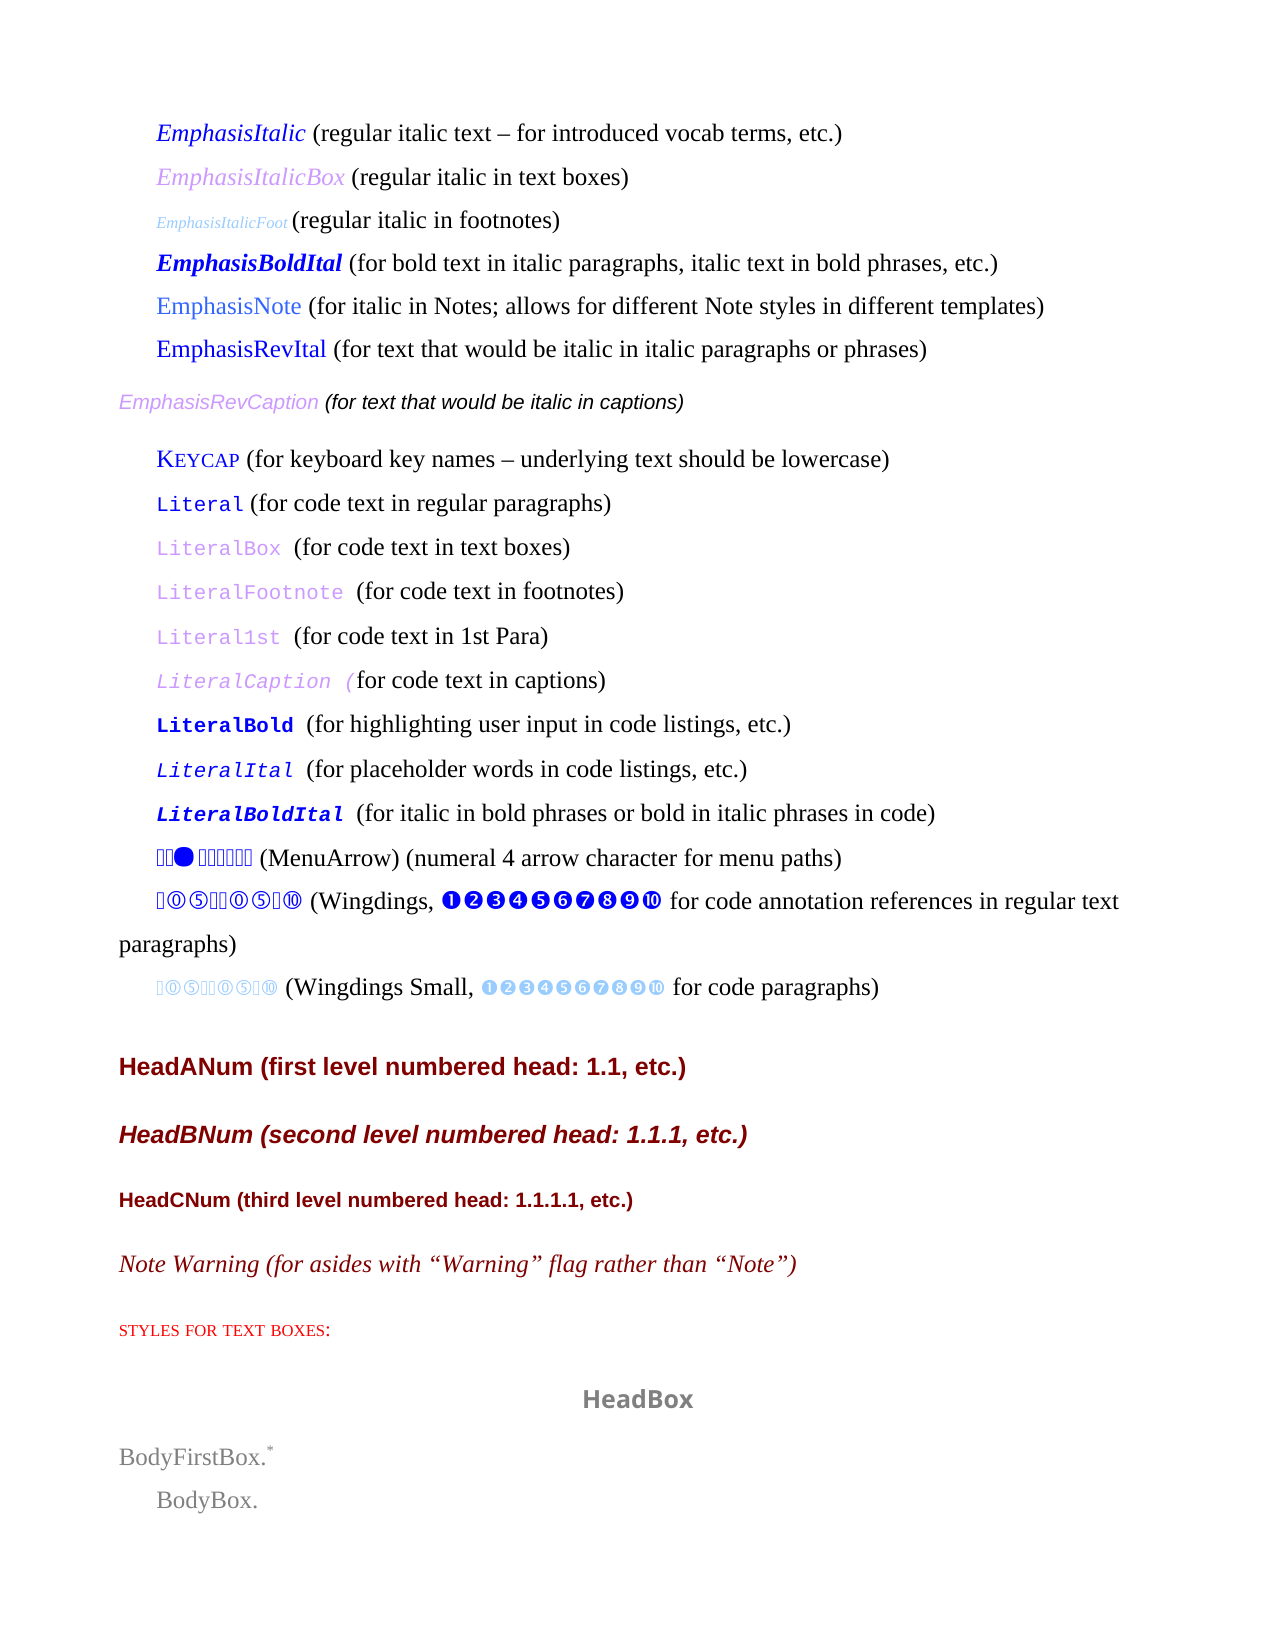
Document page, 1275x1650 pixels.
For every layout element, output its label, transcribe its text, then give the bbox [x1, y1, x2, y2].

text HeadBNum (second level numbered head: 1.1.1, etc.) [118, 1120, 1156, 1148]
text  (MenuArrow) (numeral 4 arrow character for menu paths) [118, 843, 1156, 871]
text Keycap (for keyboard key names – underlying text should be lowercase) [118, 444, 1156, 473]
text LiteralBoldItal (for italic in bold phrases or bold in italic phrases in code) [118, 798, 1156, 828]
text EmphasisItalicFoot (regular italic in footnotes) [118, 205, 1156, 233]
text Literal (for code text in regular paragraphs) [118, 488, 1156, 517]
text BodyBox. [118, 1485, 1156, 1513]
text LiteralCaption (for code text in captions) [118, 665, 1156, 695]
text LiteralItal (for placeholder words in code listings, etc.) [118, 754, 1156, 783]
text EmphasisNote (for italic in Notes; allows for different Note styles in different templates) [118, 291, 1156, 320]
text HeadCNum (third level numbered head: 1.1.1.1, etc.) [118, 1188, 1156, 1212]
text EmphasisRevCaption (for text that would be italic in captions) [118, 390, 1156, 414]
text HeadANum (first level numbered head: 1.1, etc.) [118, 1052, 1156, 1080]
text  (Wingdings,  for code annotation references in regular text paragraphs) [118, 886, 1156, 958]
text Literal1st (for code text in 1st Para) [118, 621, 1156, 650]
text LiteralBox (for code text in text boxes) [118, 532, 1156, 562]
text EmphasisItalicBox (regular italic in text boxes) [118, 162, 1156, 190]
text EmphasisBoldItal (for bold text in italic paragraphs, italic text in bold phrases, etc.) [118, 248, 1156, 277]
text HeadBox [118, 1382, 1156, 1416]
text styles for text boxes: [118, 1317, 1156, 1341]
text LiteralBold (for highlighting user input in code listings, etc.) [118, 709, 1156, 739]
text  (Wingdings Small,  for code paragraphs) [118, 972, 1156, 1001]
text EmphasisRevItal (for text that would be italic in italic paragraphs or phrases) [118, 334, 1156, 363]
text LiteralFootnote (for code text in footnotes) [118, 576, 1156, 606]
text BodyFirstBox.* [118, 1442, 1156, 1470]
text Note Warning (for asides with “Warning” flag rather than “Note”) [118, 1249, 1156, 1278]
text EmphasisItalic (regular italic text – for introduced vocab terms, etc.) [118, 118, 1156, 147]
